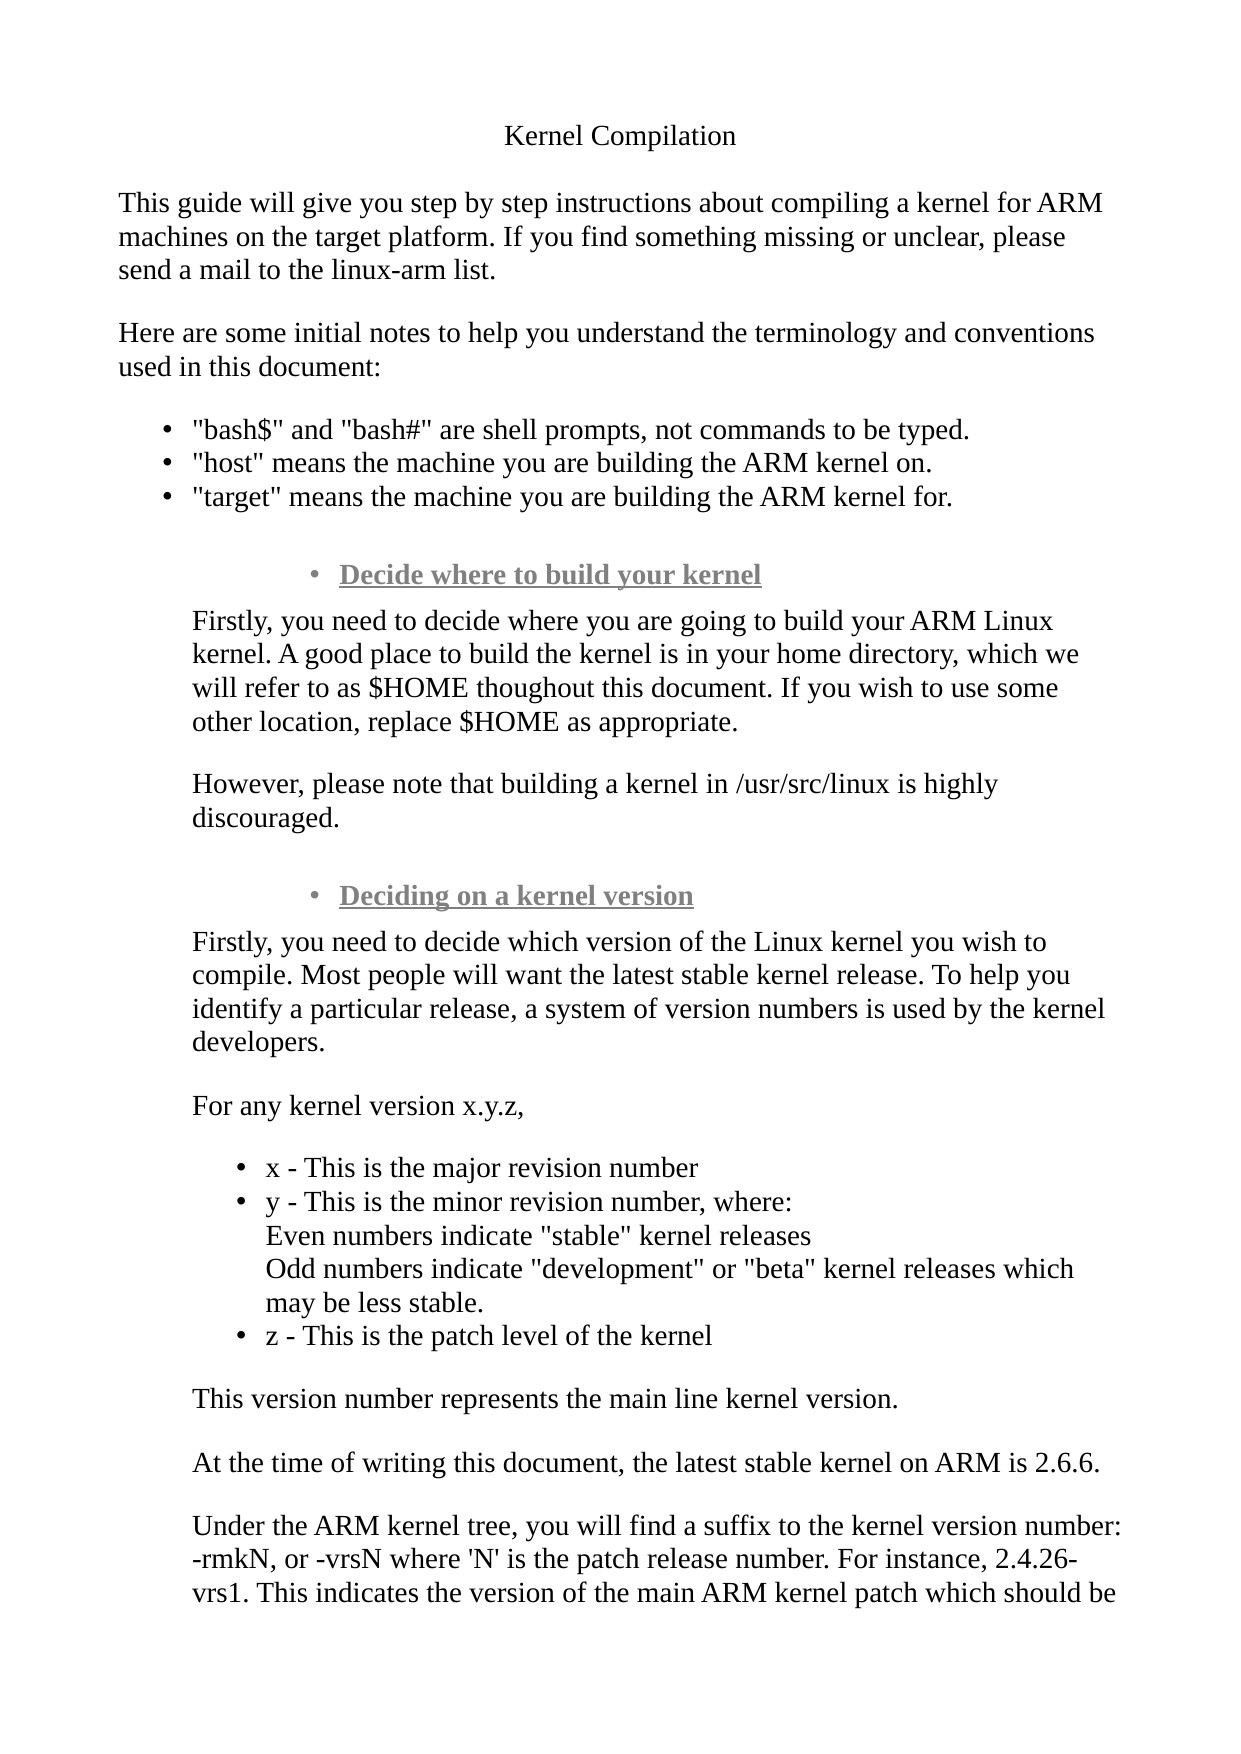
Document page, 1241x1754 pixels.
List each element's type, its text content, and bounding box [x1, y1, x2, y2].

list At the time of writing this document, the latest stable kernel on ARM is 2.6.6. [162, 1445, 1122, 1478]
list Under the ARM kernel tree, you will find a suffix to the kernel version number: -rmkN, or -vrsN where 'N' is the patch release number. For instance, 2.4.26-vrs1. This indicates the version of the main ARM kernel patch which should be [162, 1508, 1122, 1608]
list "bash$" and "bash#" are shell prompts, not commands to be typed. [162, 412, 1122, 446]
text This guide will give you step by step instructions about compiling a kernel for ARM machines on the target platform. If you find something missing or unclear, please send a mail to the linux-arm list. [118, 185, 1122, 286]
text Here are some initial notes to help you understand the terminology and conventions used in this document: [118, 315, 1122, 382]
subtitle Deciding on a kernel version [309, 878, 1122, 911]
list However, please note that building a kernel in /usr/src/linux is highly discouraged. [162, 767, 1122, 834]
list y - This is the minor revision number, where: Even numbers indicate "stable" kernel releases Odd numbers indicate "development" or "beta" kernel releases which may be less stable. [236, 1184, 1122, 1318]
list Firstly, you need to decide where you are going to build your ARM Linux kernel. A good place to build the kernel is in your home directory, which we will refer to as $HOME thoughout this document. If you wish to use some other location, replace $HOME as appropriate. [162, 603, 1122, 737]
list z - This is the patch level of the kernel [236, 1318, 1122, 1352]
list "target" means the machine you are building the ARM kernel for. [162, 479, 1122, 513]
list x - This is the major revision number [236, 1151, 1122, 1184]
list "host" means the machine you are building the ARM kernel on. [162, 446, 1122, 479]
list This version number represents the main line kernel version. [162, 1382, 1122, 1415]
list For any kernel version x.y.z, [162, 1088, 1122, 1121]
subtitle Decide where to build your kernel [309, 557, 1122, 591]
text Kernel Compilation [118, 118, 1122, 152]
list Firstly, you need to decide which version of the Linux kernel you wish to compile. Most people will want the latest stable kernel release. To help you identify a particular release, a system of version numbers is used by the kernel developers. [162, 924, 1122, 1058]
